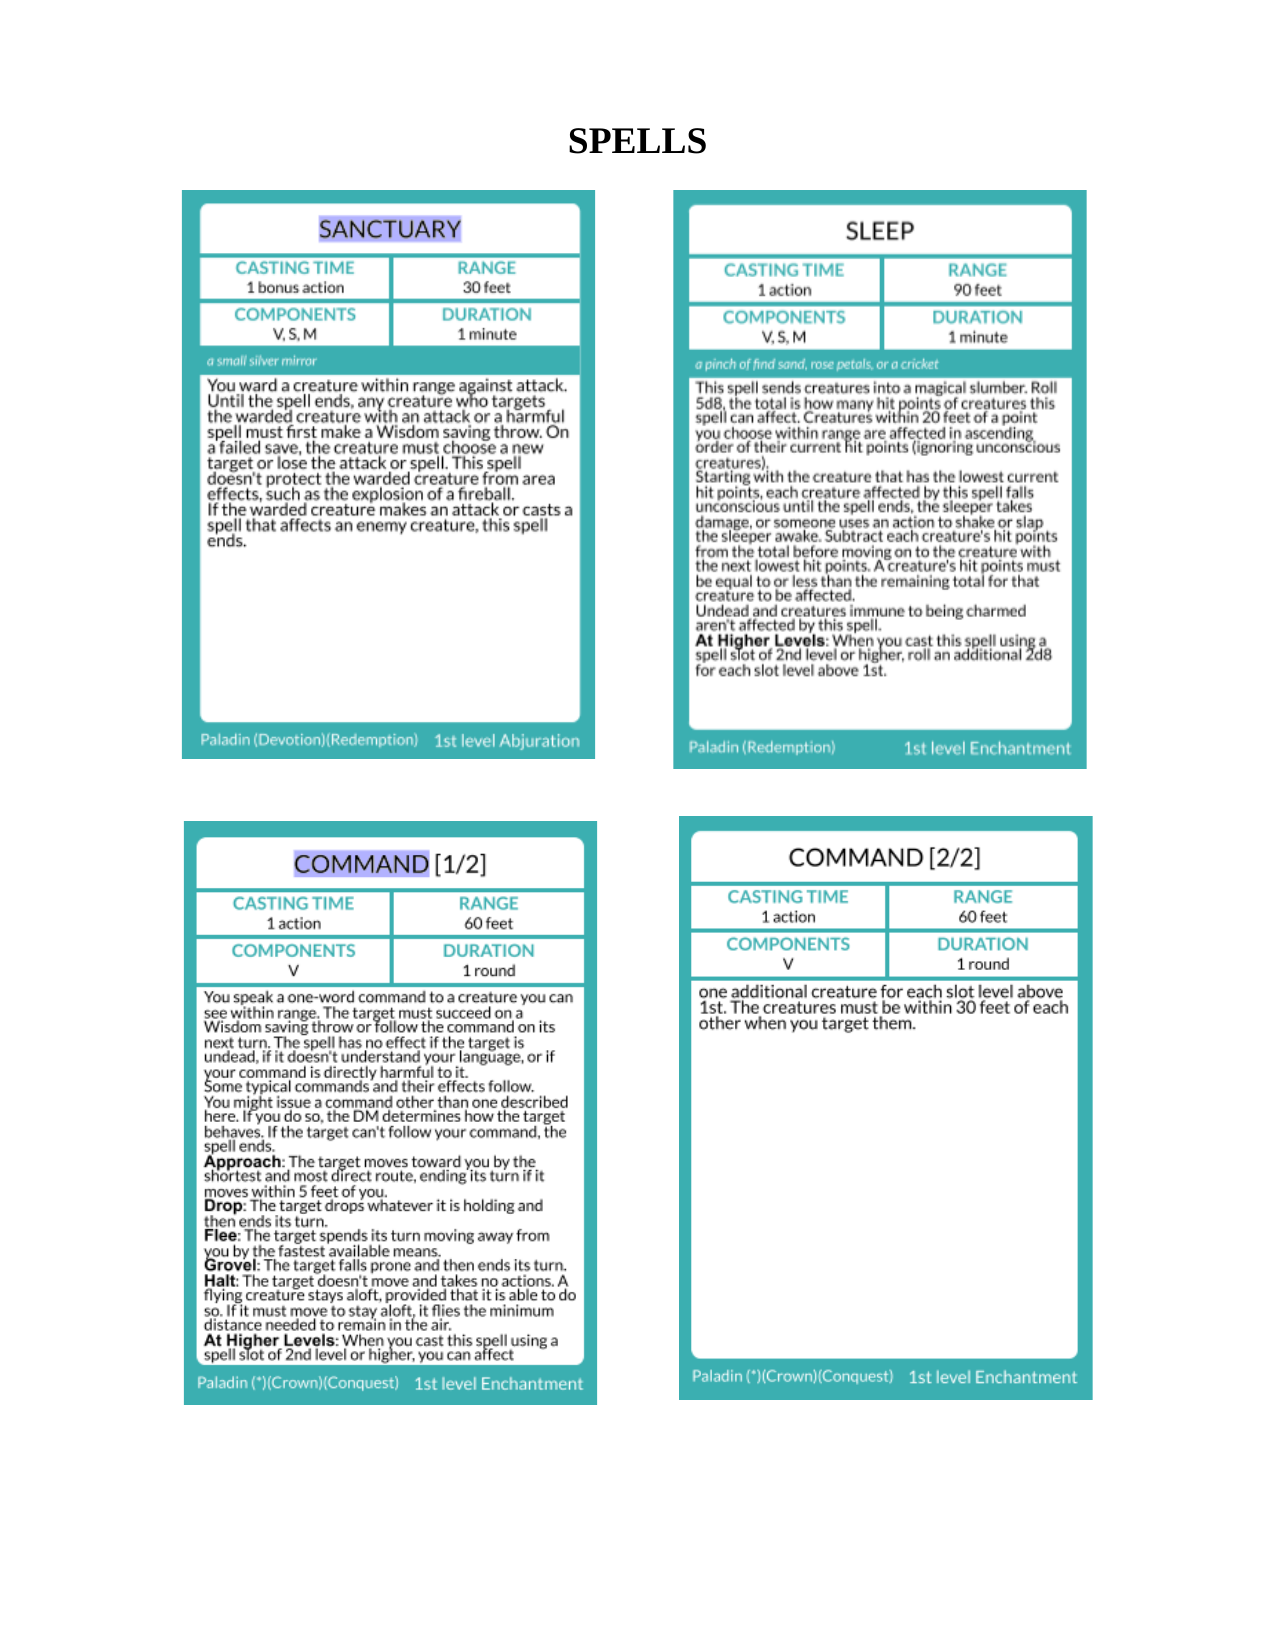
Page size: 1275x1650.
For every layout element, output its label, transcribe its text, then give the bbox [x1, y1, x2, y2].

picture [183, 821, 598, 1405]
text SPELLS [118, 118, 1157, 161]
picture [673, 190, 1087, 769]
picture [679, 816, 1093, 1400]
picture [181, 190, 596, 759]
